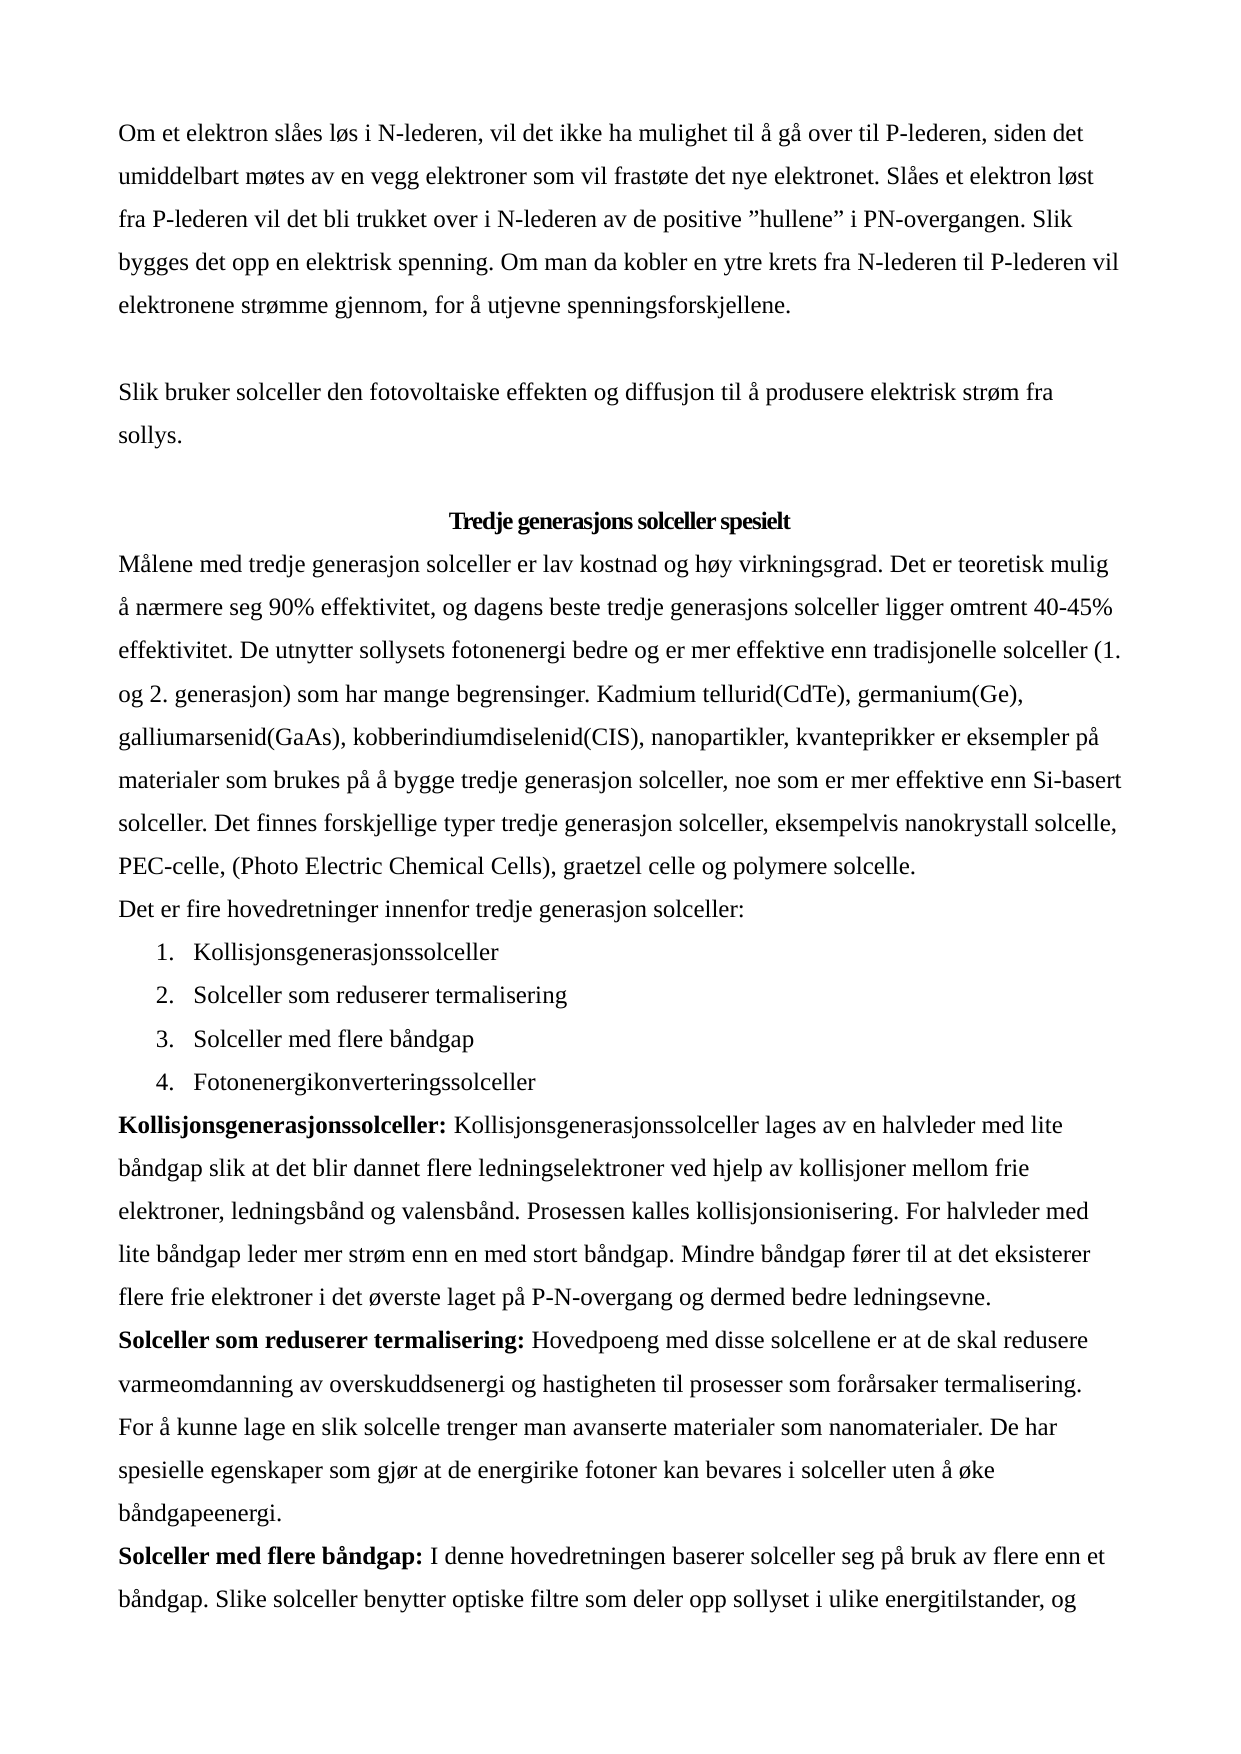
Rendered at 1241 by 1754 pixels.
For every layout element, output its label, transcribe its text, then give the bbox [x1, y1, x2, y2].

text Det er fire hovedretninger innenfor tredje generasjon solceller: [118, 894, 1122, 923]
list Kollisjonsgenerasjonssolceller [156, 937, 1122, 966]
text Slik bruker solceller den fotovoltaiske effekten og diffusjon til å produsere elektrisk strøm fra sollys. [118, 377, 1122, 449]
list Solceller som reduserer termalisering [156, 981, 1122, 1009]
text Solceller som reduserer termalisering: Hovedpoeng med disse solcellene er at de skal redusere varmeomdanning av overskuddsenergi og hastigheten til prosesser som forårsaker termalisering. For å kunne lage en slik solcelle trenger man avanserte materialer som nanomaterialer. De har spesielle egenskaper som gjør at de energirike fotoner kan bevares i solceller uten å øke båndgapeenergi. [118, 1326, 1122, 1527]
list Solceller med flere båndgap [156, 1024, 1122, 1052]
text Målene med tredje generasjon solceller er lav kostnad og høy virkningsgrad. Det er teoretisk mulig å nærmere seg 90% effektivitet, og dagens beste tredje generasjons solceller ligger omtrent 40-45% effektivitet. De utnytter sollysets fotonenergi bedre og er mer effektive enn tradisjonelle solceller (1. og 2. generasjon) som har mange begrensinger. Kadmium tellurid(CdTe), germanium(Ge), galliumarsenid(GaAs), kobberindiumdiselenid(CIS), nanopartikler, kvanteprikker er eksempler på materialer som brukes på å bygge tredje generasjon solceller, noe som er mer effektive enn Si-basert solceller. Det finnes forskjellige typer tredje generasjon solceller, eksempelvis nanokrystall solcelle, PEC-celle, (Photo Electric Chemical Cells), graetzel celle og polymere solcelle. [118, 549, 1122, 880]
text Kollisjonsgenerasjonssolceller: Kollisjonsgenerasjonssolceller lages av en halvleder med lite båndgap slik at det blir dannet flere ledningselektroner ved hjelp av kollisjoner mellom frie elektroner, ledningsbånd og valensbånd. Prosessen kalles kollisjonsionisering. For halvleder med lite båndgap leder mer strøm enn en med stort båndgap. Mindre båndgap fører til at det eksisterer flere frie elektroner i det øverste laget på P-N-overgang og dermed bedre ledningsevne. [118, 1110, 1122, 1311]
title Tredje generasjons solceller spesielt [118, 506, 1122, 535]
list Fotonenergikonverteringssolceller [156, 1067, 1122, 1096]
text Om et elektron slåes løs i N-lederen, vil det ikke ha mulighet til å gå over til P-lederen, siden det umiddelbart møtes av en vegg elektroner som vil frastøte det nye elektronet. Slåes et elektron løst fra P-lederen vil det bli trukket over i N-lederen av de positive ”hullene” i PN-overgangen. Slik bygges det opp en elektrisk spenning. Om man da kobler en ytre krets fra N-lederen til P-lederen vil elektronene strømme gjennom, for å utjevne spenningsforskjellene. [118, 118, 1122, 319]
text Solceller med flere båndgap: I denne hovedretningen baserer solceller seg på bruk av flere enn et båndgap. Slike solceller benytter optiske filtre som deler opp sollyset i ulike energitilstander, og [118, 1541, 1122, 1613]
